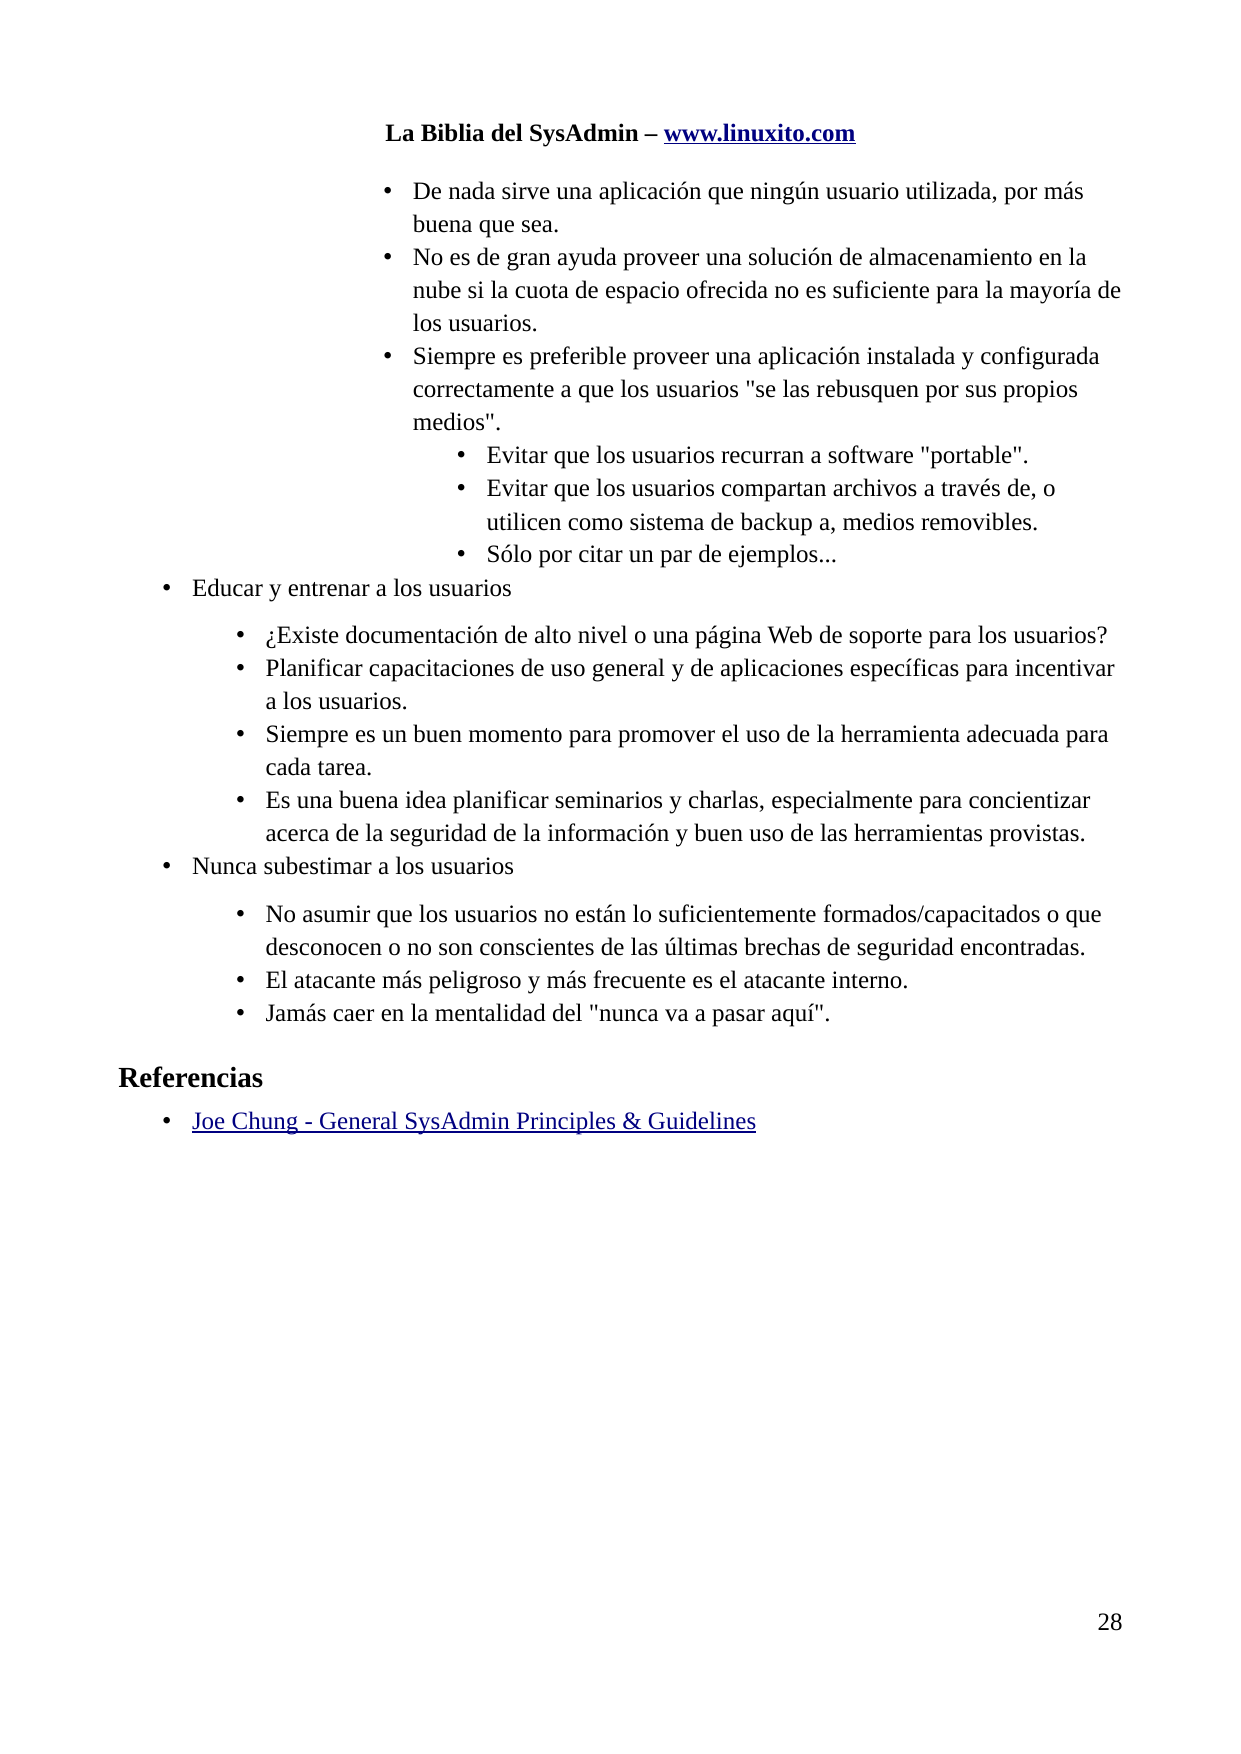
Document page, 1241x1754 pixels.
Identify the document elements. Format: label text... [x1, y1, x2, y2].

list El atacante más peligroso y más frecuente es el atacante interno. [236, 965, 1122, 994]
list Jamás caer en la mentalidad del "nunca va a pasar aquí". [236, 998, 1122, 1027]
list No es de gran ayuda proveer una solución de almacenamiento en la nube si la cuota de espacio ofrecida no es suficiente para la mayoría de los usuarios. [383, 242, 1122, 337]
list Sólo por citar un par de ejemplos... [457, 539, 1122, 568]
subtitle Referencias [118, 1060, 1122, 1094]
list No asumir que los usuarios no están lo suficientemente formados/capacitados o que desconocen o no son conscientes de las últimas brechas de seguridad encontradas. [236, 899, 1122, 961]
list Evitar que los usuarios compartan archivos a través de, o utilicen como sistema de backup a, medios removibles. [457, 473, 1122, 535]
list Joe Chung - General SysAdmin Principles & Guidelines [162, 1106, 1122, 1135]
list Educar y entrenar a los usuarios [162, 573, 1122, 601]
list Evitar que los usuarios recurran a software "portable". [457, 441, 1122, 469]
list Nunca subestimar a los usuarios [162, 851, 1122, 880]
list Es una buena idea planificar seminarios y charlas, especialmente para concientizar acerca de la seguridad de la información y buen uso de las herramientas provistas. [236, 785, 1122, 847]
list Siempre es preferible proveer una aplicación instalada y configurada correctamente a que los usuarios "se las rebusquen por sus propios medios". [383, 341, 1122, 436]
list ¿Existe documentación de alto nivel o una página Web de soporte para los usuarios? [236, 620, 1122, 649]
list Siempre es un buen momento para promover el uso de la herramienta adecuada para cada tarea. [236, 719, 1122, 781]
list Planificar capacitaciones de uso general y de aplicaciones específicas para incentivar a los usuarios. [236, 653, 1122, 715]
list De nada sirve una aplicación que ningún usuario utilizada, por más buena que sea. [383, 176, 1122, 238]
